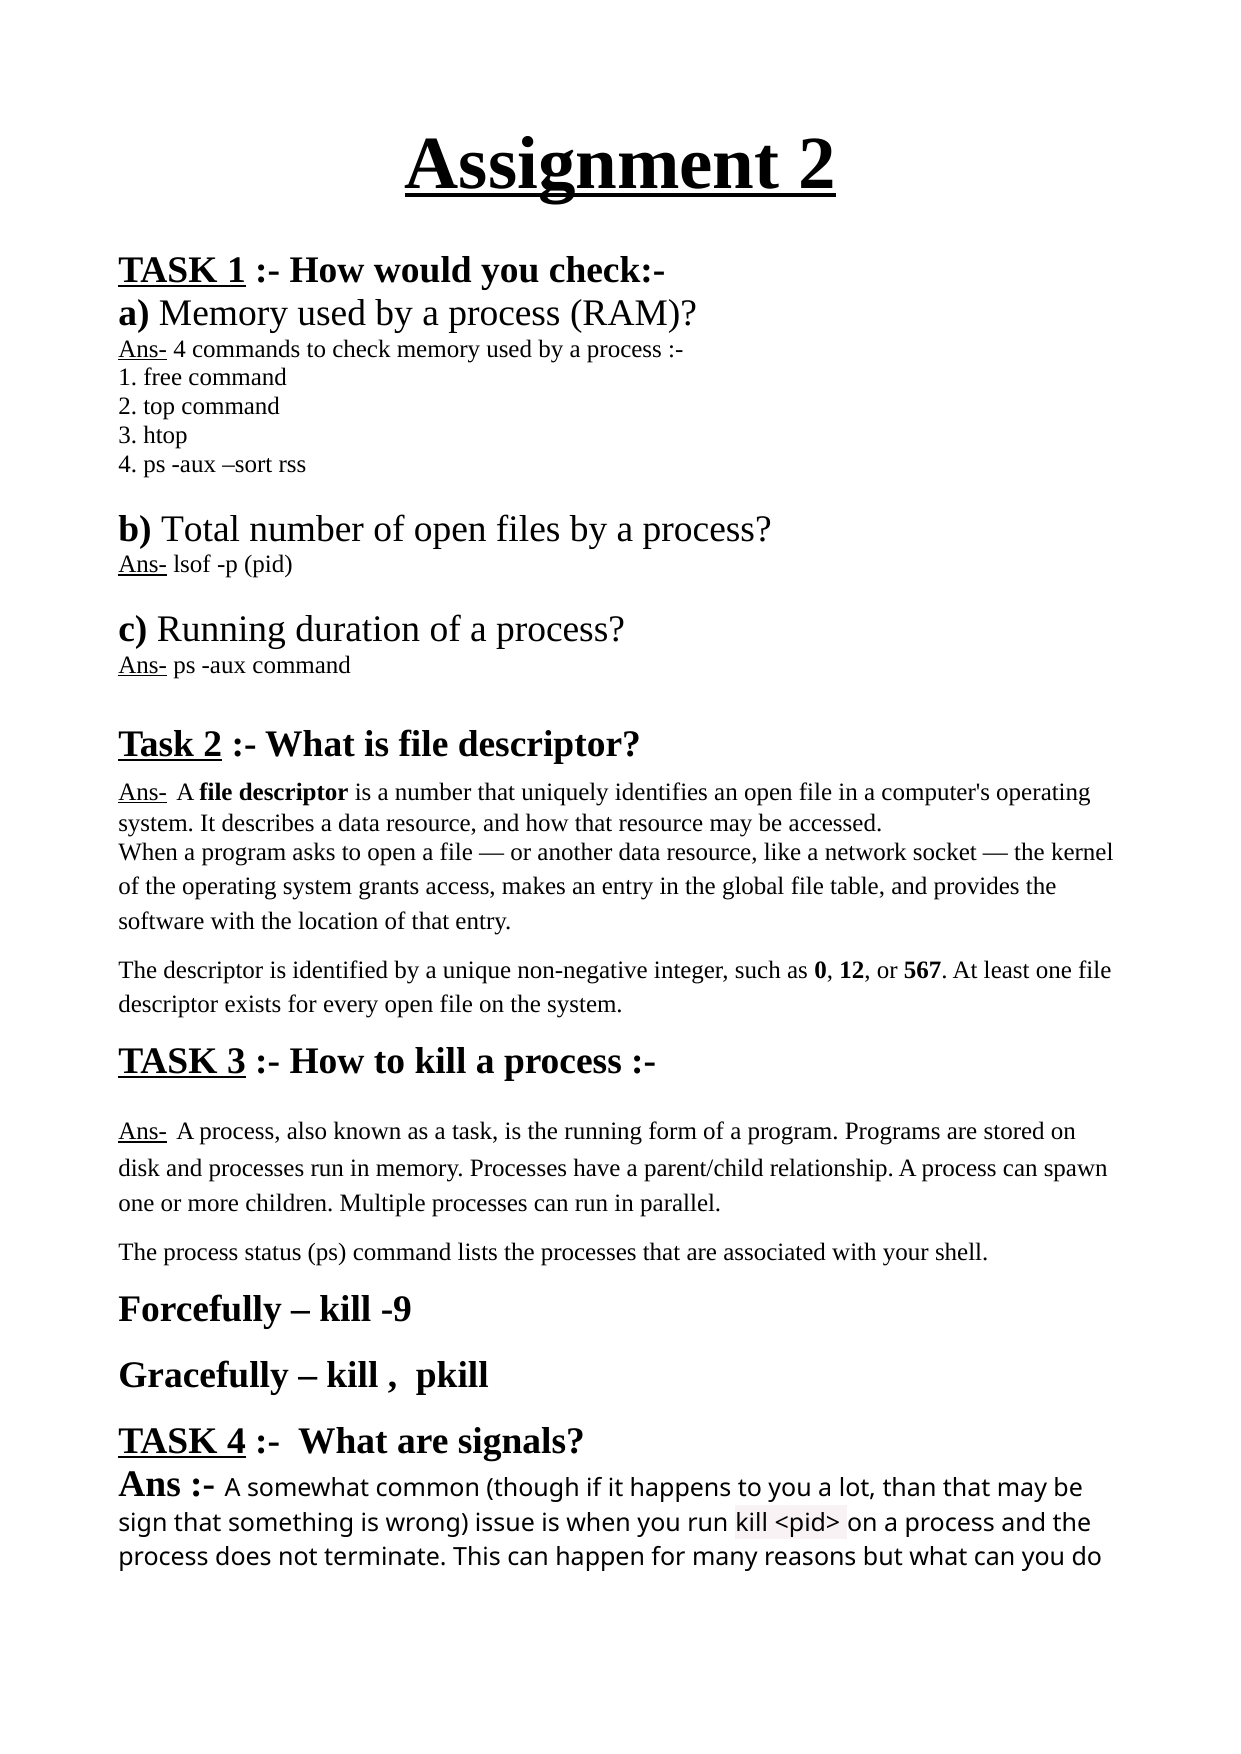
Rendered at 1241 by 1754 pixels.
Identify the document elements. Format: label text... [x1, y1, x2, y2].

text Assignment 2 [118, 118, 1122, 204]
text a) Memory used by a process (RAM)? [118, 291, 1122, 334]
text Ans- lsof -p (pid) [118, 549, 1122, 578]
text Forcefully – kill -9 [118, 1286, 1122, 1329]
text Ans- ps -aux command [118, 650, 1122, 679]
text Ans :- A somewhat common (though if it happens to you a lot, than that may be sign that something is wrong) issue is when you run kill <pid> on a process and the process does not terminate. This can happen for many reasons but what can you do [118, 1462, 1122, 1573]
text TASK 4 :- What are signals? [118, 1419, 1122, 1462]
text 1. free command [118, 362, 1122, 391]
text Ans- A file descriptor is a number that uniquely identifies an open file in a computer's operating system. It describes a data resource, and how that resource may be accessed. [118, 765, 1122, 837]
text TASK 1 :- How would you check:- [118, 247, 1122, 291]
text b) Total number of open files by a process? [118, 506, 1122, 549]
text 2. top command [118, 391, 1122, 420]
text 4. ps -aux –sort rss [118, 449, 1122, 477]
text c) Running duration of a process? [118, 607, 1122, 650]
text When a program asks to open a file — or another data resource, like a network socket — the kernel of the operating system grants access, makes an entry in the global file table, and provides the software with the location of that entry. [118, 837, 1122, 934]
text TASK 3 :- How to kill a process :- [118, 1038, 1122, 1082]
text The descriptor is identified by a unique non-negative integer, such as 0, 12, or 567. At least one file descriptor exists for every open file on the system. [118, 955, 1122, 1018]
text Ans- A process, also known as a task, is the running form of a program. Programs are stored on disk and processes run in memory. Processes have a parent/child relationship. A process can spawn one or more children. Multiple processes can run in parallel. [118, 1105, 1122, 1217]
text 3. htop [118, 420, 1122, 449]
text Task 2 :- What is file descriptor? [118, 722, 1122, 765]
text Ans- 4 commands to check memory used by a process :- [118, 334, 1122, 362]
text Gracefully – kill , pkill [118, 1352, 1122, 1396]
text The process status (ps) command lists the processes that are associated with your shell. [118, 1237, 1122, 1266]
